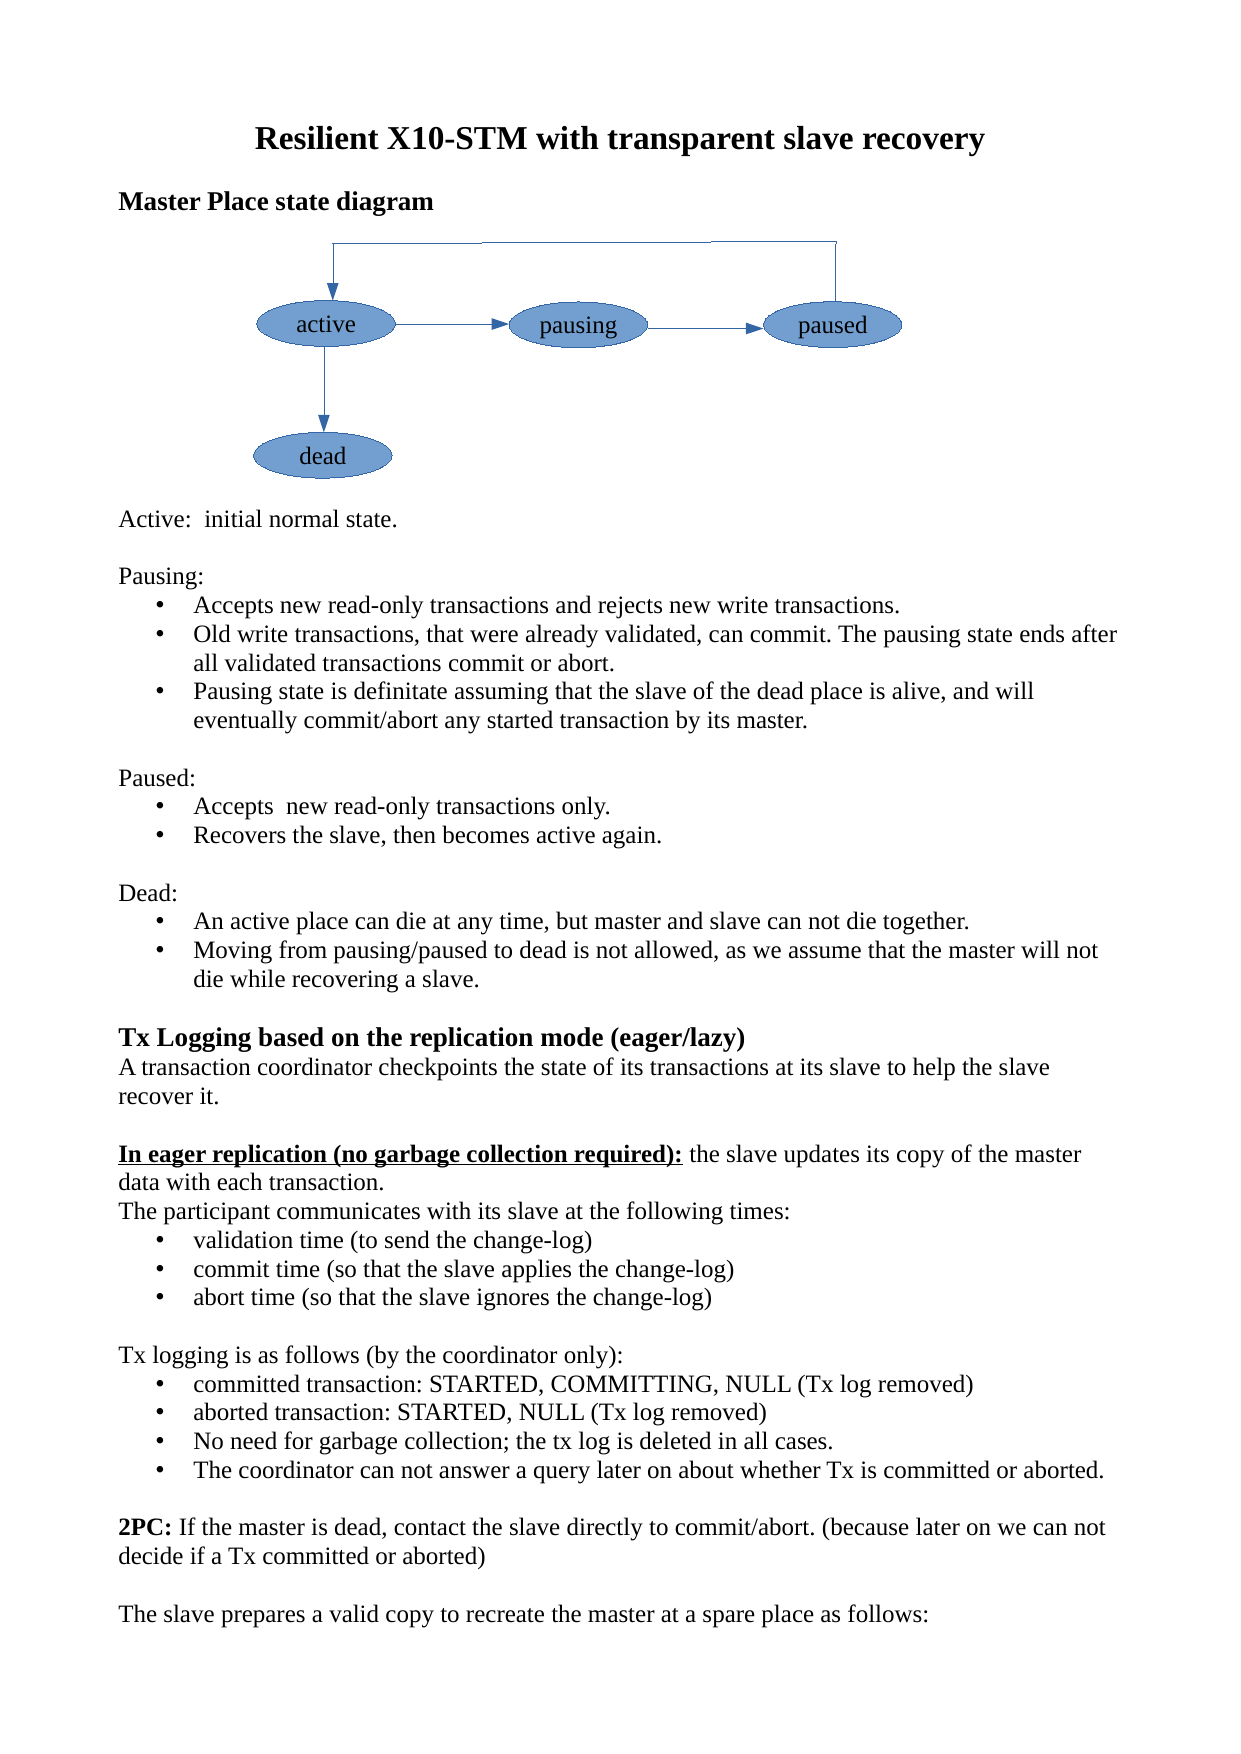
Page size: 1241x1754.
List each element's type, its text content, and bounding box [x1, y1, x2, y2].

text The slave prepares a valid copy to recreate the master at a spare place as follows: [118, 1599, 1122, 1627]
list Old write transactions, that were already validated, can commit. The pausing state ends after all validated transactions commit or abort. [156, 619, 1122, 676]
list An active place can die at any time, but master and slave can not die together. [156, 906, 1122, 935]
text Active: initial normal state. [118, 504, 1122, 533]
list aborted transaction: STARTED, NULL (Tx log removed) [156, 1397, 1122, 1426]
text Tx Logging based on the replication mode (eager/lazy) [118, 1021, 1122, 1052]
list Accepts new read-only transactions only. [156, 791, 1122, 820]
text Tx logging is as follows (by the coordinator only): [118, 1340, 1122, 1369]
text Pausing: [118, 561, 1122, 590]
list abort time (so that the slave ignores the change-log) [156, 1282, 1122, 1311]
text In eager replication (no garbage collection required): the slave updates its copy of the master data with each transaction. [118, 1139, 1122, 1196]
text The participant communicates with its slave at the following times: [118, 1196, 1122, 1225]
list Moving from pausing/paused to dead is not allowed, as we assume that the master will not die while recovering a slave. [156, 935, 1122, 993]
list validation time (to send the change-log) [156, 1225, 1122, 1254]
list committed transaction: STARTED, COMMITTING, NULL (Tx log removed) [156, 1369, 1122, 1397]
text Dead: [118, 878, 1122, 906]
list No need for garbage collection; the tx log is deleted in all cases. [156, 1426, 1122, 1455]
text Resilient X10-STM with transparent slave recovery [118, 118, 1122, 156]
text A transaction coordinator checkpoints the state of its transactions at its slave to help the slave recover it. [118, 1052, 1122, 1110]
text 2PC: If the master is dead, contact the slave directly to commit/abort. (because later on we can not decide if a Tx committed or aborted) [118, 1512, 1122, 1570]
list Recovers the slave, then becomes active again. [156, 820, 1122, 849]
text Paused: [118, 763, 1122, 791]
list Pausing state is definitate assuming that the slave of the dead place is alive, and will eventually commit/abort any started transaction by its master. [156, 676, 1122, 734]
list commit time (so that the slave applies the change-log) [156, 1254, 1122, 1282]
list The coordinator can not answer a query later on about whether Tx is committed or aborted. [156, 1455, 1122, 1484]
list Accepts new read-only transactions and rejects new write transactions. [156, 590, 1122, 619]
text Master Place state diagram [118, 185, 1122, 216]
